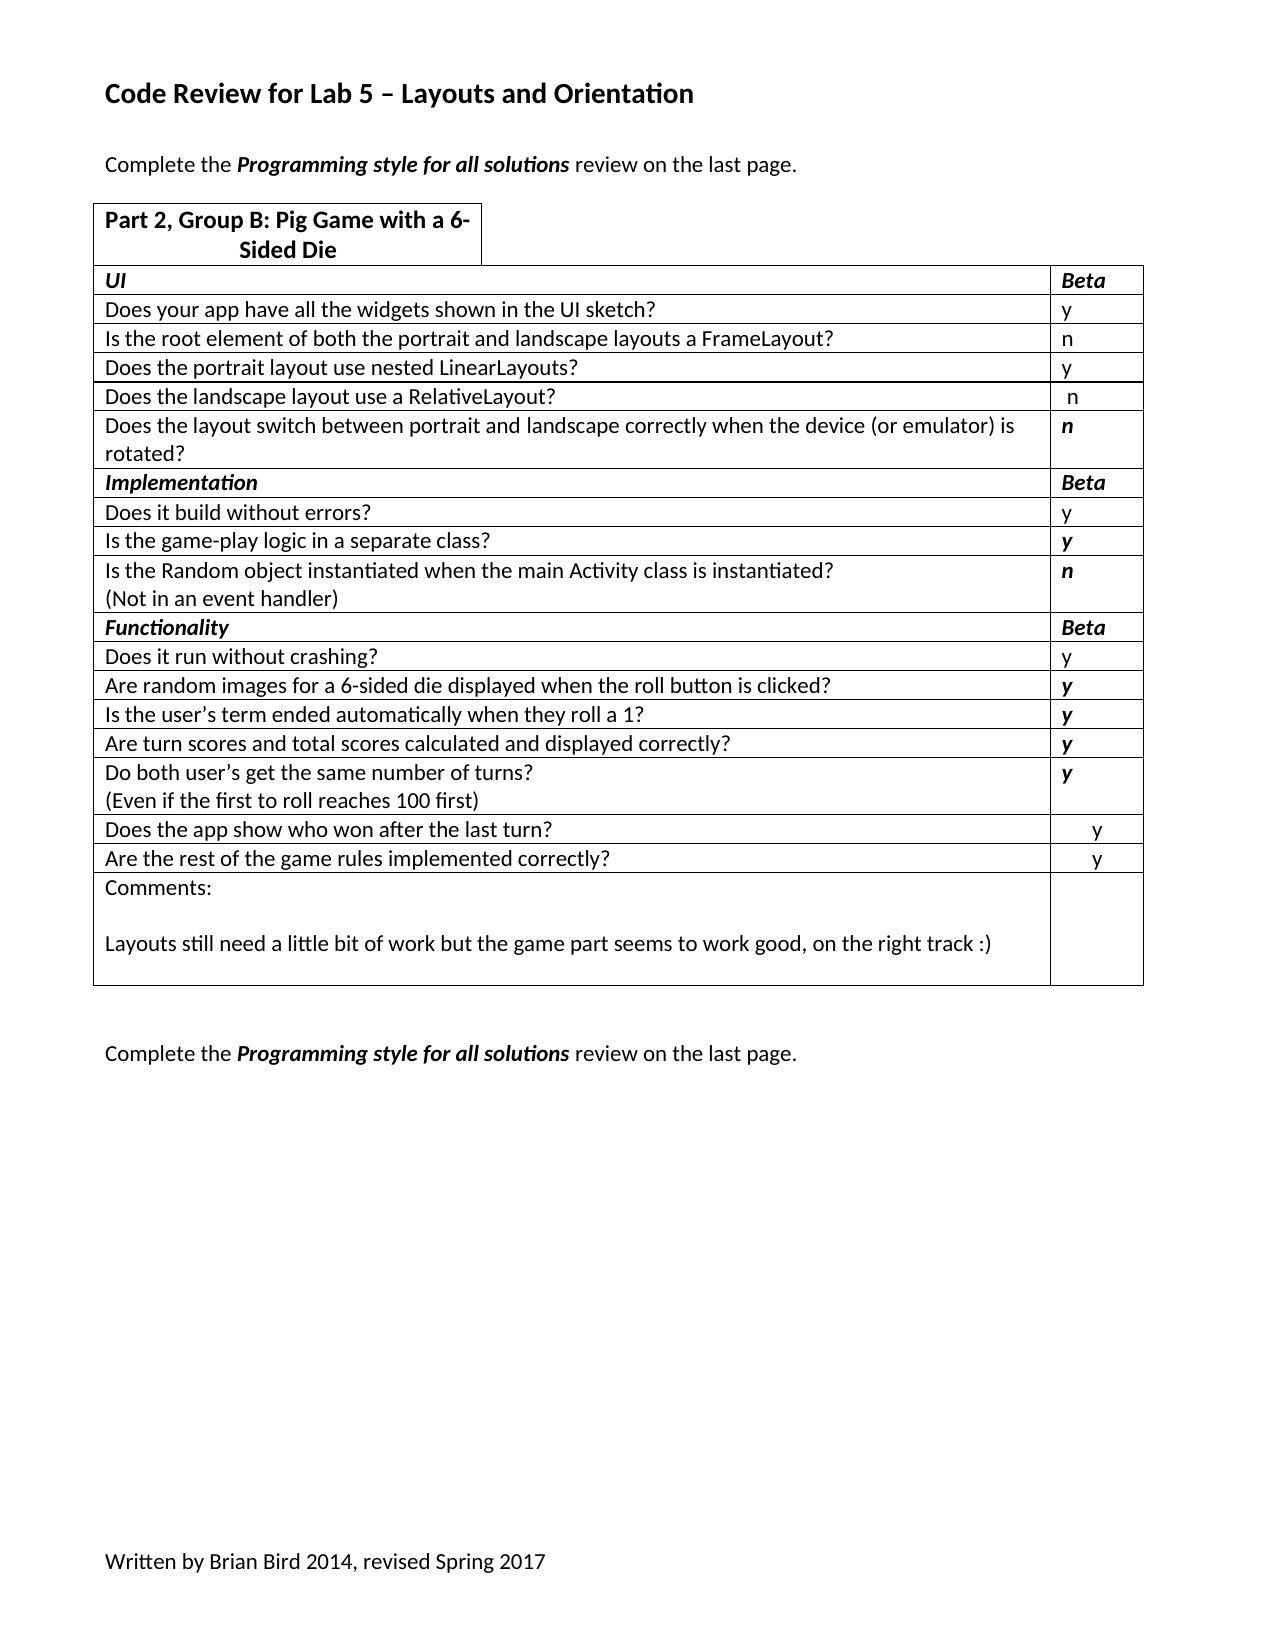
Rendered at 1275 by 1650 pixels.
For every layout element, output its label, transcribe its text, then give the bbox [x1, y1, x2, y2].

table_cell Does it run without crashing? [94, 642, 1050, 670]
table_cell Does the layout switch between portrait and landscape correctly when the device (or emulator) is rotated? [94, 411, 1050, 467]
table_cell Do both user’s get the same number of turns? (Even if the first to roll reaches 100 first) [94, 758, 1050, 814]
table_cell Does the portrait layout use nested LinearLayouts? [94, 353, 1050, 381]
table_cell y [1051, 700, 1143, 728]
table_cell Beta [1051, 613, 1143, 641]
table_cell y [1051, 671, 1143, 699]
table_cell Is the user’s term ended automatically when they roll a 1? [94, 700, 1050, 728]
table_cell Is the Random object instantiated when the main Activity class is instantiated? (Not in an event handler) [94, 556, 1050, 612]
table_cell n [1051, 324, 1143, 352]
table_cell Beta [1051, 266, 1143, 294]
table_cell Is the root element of both the portrait and landscape layouts a FrameLayout? [94, 324, 1050, 352]
table_cell Implementation [94, 469, 1050, 497]
table_cell y [1051, 758, 1143, 814]
table_cell y [1051, 498, 1143, 526]
table_cell y [1051, 642, 1143, 670]
table_cell y [1051, 353, 1143, 381]
table_cell Are the rest of the game rules implemented correctly? [94, 844, 1050, 872]
text Complete the Programming style for all solutions review on the last page. [105, 1039, 1170, 1067]
table_cell y [1051, 844, 1143, 872]
table_cell Are random images for a 6-sided die displayed when the roll button is clicked? [94, 671, 1050, 699]
table_cell Does it build without errors? [94, 498, 1050, 526]
table_cell n [1051, 383, 1143, 410]
table_cell Is the game-play logic in a separate class? [94, 527, 1050, 555]
table_cell n [1051, 411, 1143, 467]
table_cell [1051, 873, 1143, 985]
table_header Part 2, Group B: Pig Game with a 6-Sided Die [94, 204, 481, 265]
table_cell y [1051, 527, 1143, 555]
table_cell Does the landscape layout use a RelativeLayout? [94, 383, 1050, 410]
table_cell UI [94, 266, 1050, 294]
table_cell Functionality [94, 613, 1050, 641]
text Complete the Programming style for all solutions review on the last page. [105, 150, 1170, 178]
table_cell y [1051, 295, 1143, 323]
table_cell y [1051, 815, 1143, 843]
table_cell Comments: Layouts still need a little bit of work but the game part seems to work good, on the right track :) [94, 873, 1050, 985]
table_cell n [1051, 556, 1143, 612]
table_cell Are turn scores and total scores calculated and displayed correctly? [94, 729, 1050, 757]
table_cell Does the app show who won after the last turn? [94, 815, 1050, 843]
table_cell Beta [1051, 469, 1143, 497]
table_cell Does your app have all the widgets shown in the UI sketch? [94, 295, 1050, 323]
table_cell y [1051, 729, 1143, 757]
